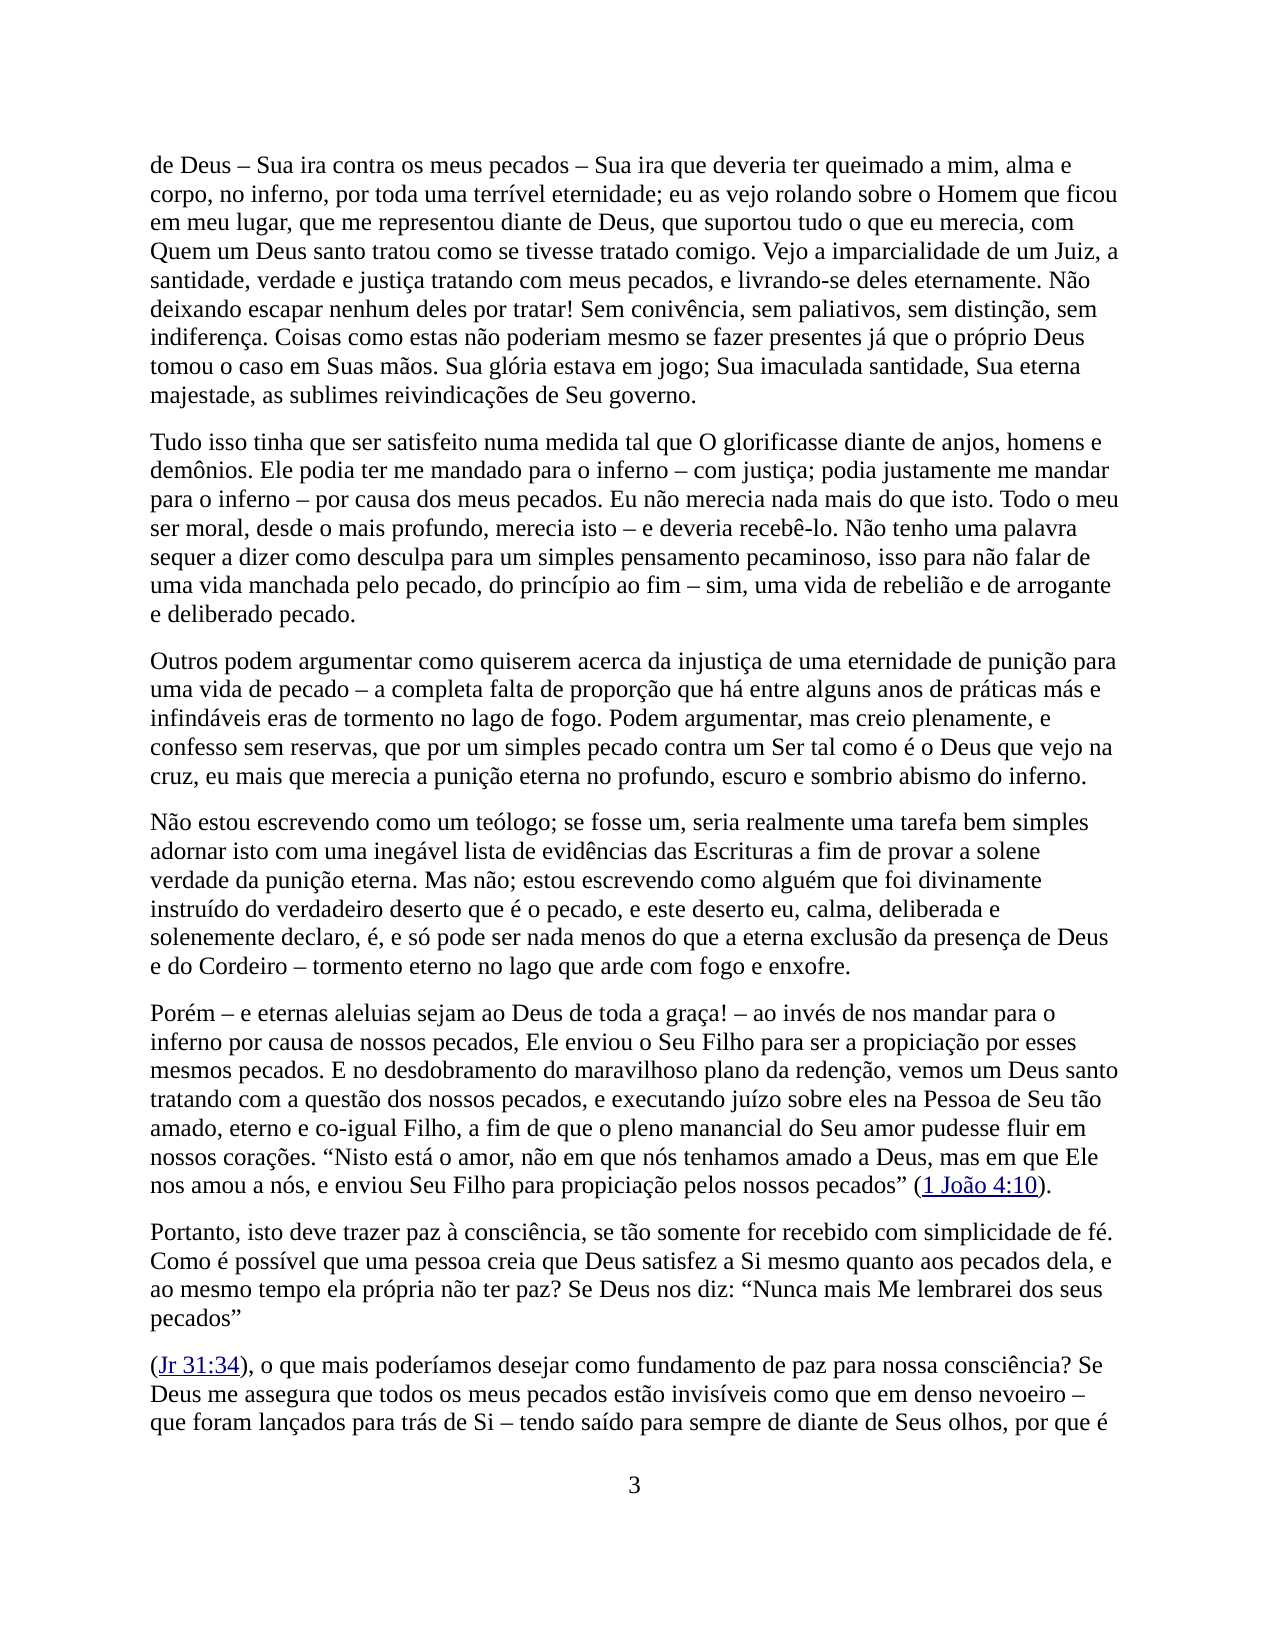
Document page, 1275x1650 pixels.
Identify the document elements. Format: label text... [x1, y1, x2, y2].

text Outros podem argumentar como quiserem acerca da injustiça de uma eternidade de punição para uma vida de pecado – a completa falta de proporção que há entre alguns anos de práticas más e infindáveis eras de tormento no lago de fogo. Podem argumentar, mas creio plenamente, e confesso sem reservas, que por um simples pecado contra um Ser tal como é o Deus que vejo na cruz, eu mais que merecia a punição eterna no profundo, escuro e sombrio abismo do inferno. [150, 646, 1125, 789]
text (Jr 31:34), o que mais poderíamos desejar como fundamento de paz para nossa consciência? Se Deus me assegura que todos os meus pecados estão invisíveis como que em denso nevoeiro – que foram lançados para trás de Si – tendo saído para sempre de diante de Seus olhos, por que é [150, 1350, 1125, 1436]
text de Deus – Sua ira contra os meus pecados – Sua ira que deveria ter queimado a mim, alma e corpo, no inferno, por toda uma terrível eternidade; eu as vejo rolando sobre o Homem que ficou em meu lugar, que me representou diante de Deus, que suportou tudo o que eu merecia, com Quem um Deus santo tratou como se tivesse tratado comigo. Vejo a imparcialidade de um Juiz, a santidade, verdade e justiça tratando com meus pecados, e livrando-se deles eternamente. Não deixando escapar nenhum deles por tratar! Sem conivência, sem paliativos, sem distinção, sem indiferença. Coisas como estas não poderiam mesmo se fazer presentes já que o próprio Deus tomou o caso em Suas mãos. Sua glória estava em jogo; Sua imaculada santidade, Sua eterna majestade, as sublimes reivindicações de Seu governo. [150, 150, 1125, 409]
text Portanto, isto deve trazer paz à consciência, se tão somente for recebido com simplicidade de fé. Como é possível que uma pessoa creia que Deus satisfez a Si mesmo quanto aos pecados dela, e ao mesmo tempo ela própria não ter paz? Se Deus nos diz: “Nunca mais Me lembrarei dos seus pecados” [150, 1217, 1125, 1332]
text Não estou escrevendo como um teólogo; se fosse um, seria realmente uma tarefa bem simples adornar isto com uma inegável lista de evidências das Escrituras a fim de provar a solene verdade da punição eterna. Mas não; estou escrevendo como alguém que foi divinamente instruído do verdadeiro deserto que é o pecado, e este deserto eu, calma, deliberada e solenemente declaro, é, e só pode ser nada menos do que a eterna exclusão da presença de Deus e do Cordeiro – tormento eterno no lago que arde com fogo e enxofre. [150, 807, 1125, 980]
text Porém – e eternas aleluias sejam ao Deus de toda a graça! – ao invés de nos mandar para o inferno por causa de nossos pecados, Ele enviou o Seu Filho para ser a propiciação por esses mesmos pecados. E no desdobramento do maravilhoso plano da redenção, vemos um Deus santo tratando com a questão dos nossos pecados, e executando juízo sobre eles na Pessoa de Seu tão amado, eterno e co-igual Filho, a fim de que o pleno manancial do Seu amor pudesse fluir em nossos corações. “Nisto está o amor, não em que nós tenhamos amado a Deus, mas em que Ele nos amou a nós, e enviou Seu Filho para propiciação pelos nossos pecados” (1 João 4:10). [150, 998, 1125, 1199]
text Tudo isso tinha que ser satisfeito numa medida tal que O glorificasse diante de anjos, homens e demônios. Ele podia ter me mandado para o inferno – com justiça; podia justamente me mandar para o inferno – por causa dos meus pecados. Eu não merecia nada mais do que isto. Todo o meu ser moral, desde o mais profundo, merecia isto – e deveria recebê-lo. Não tenho uma palavra sequer a dizer como desculpa para um simples pensamento pecaminoso, isso para não falar de uma vida manchada pelo pecado, do princípio ao fim – sim, uma vida de rebelião e de arrogante e deliberado pecado. [150, 427, 1125, 628]
